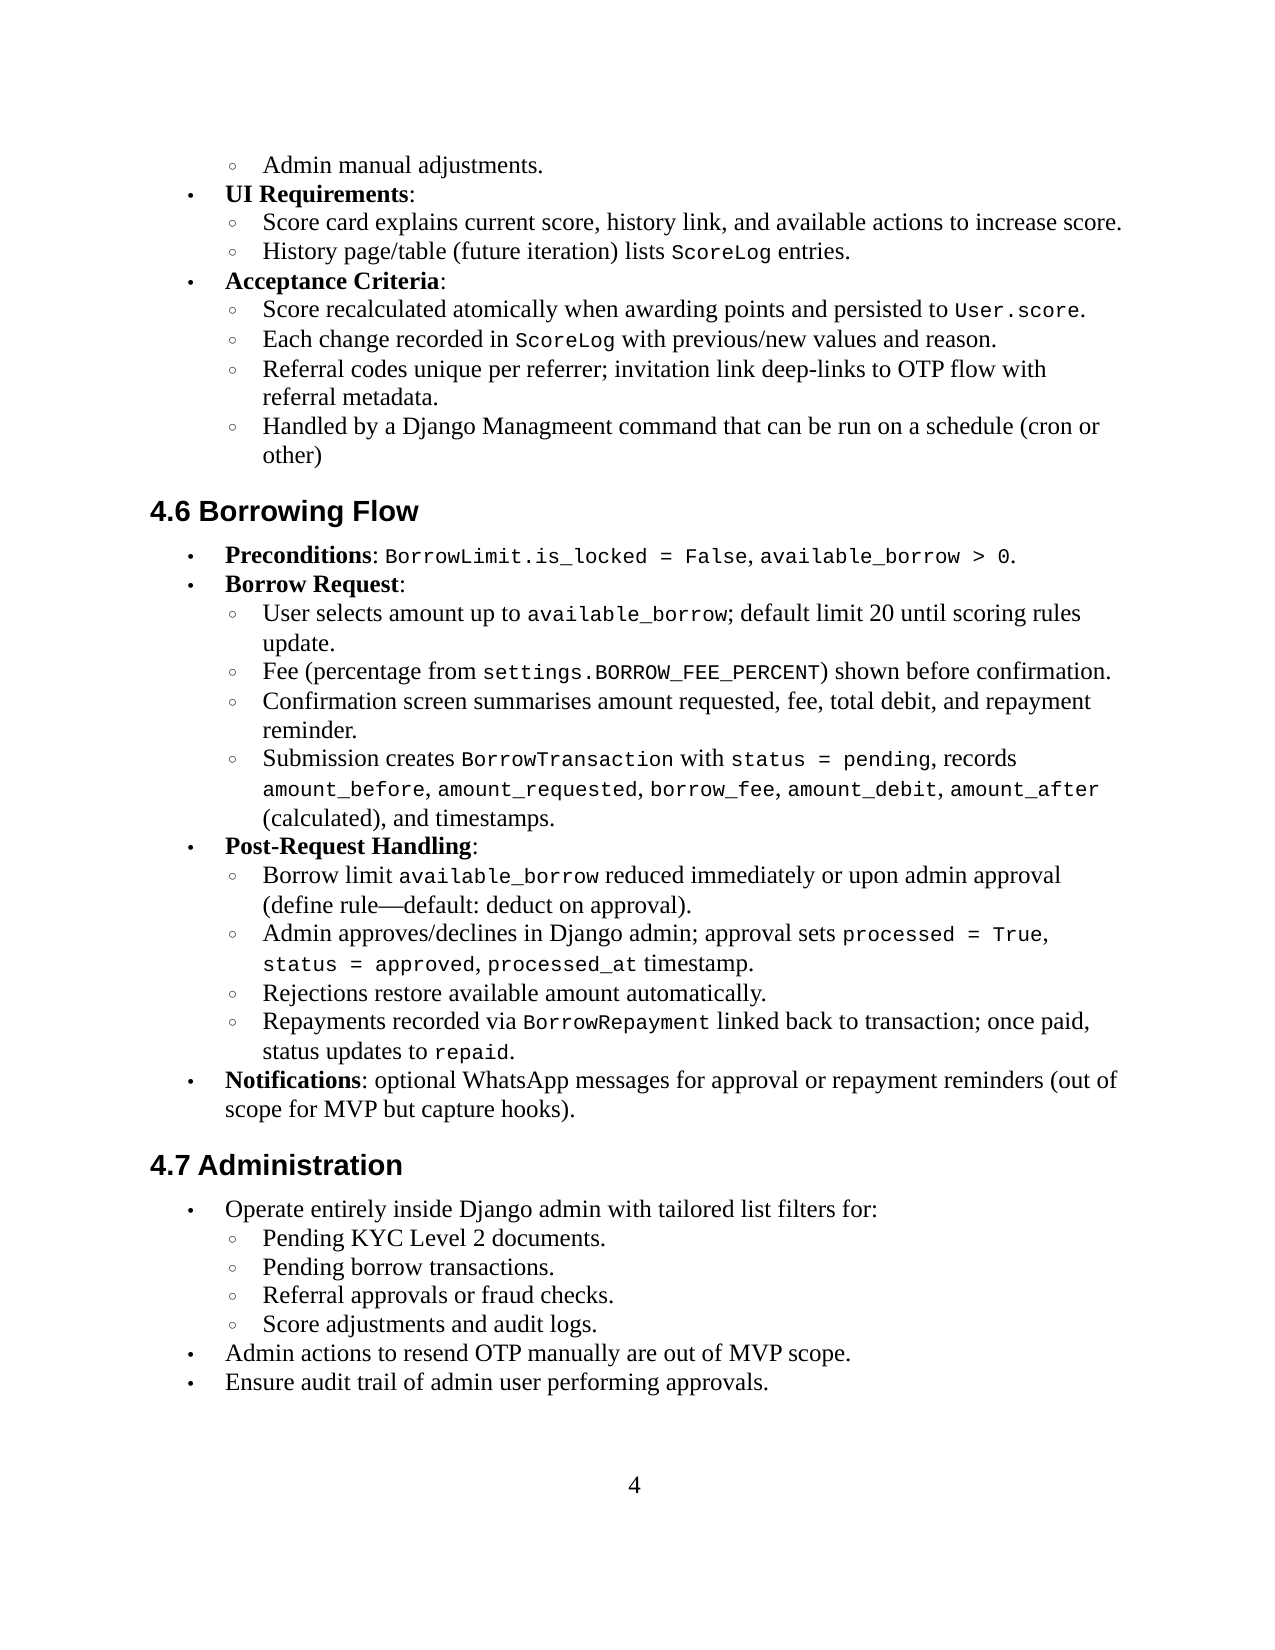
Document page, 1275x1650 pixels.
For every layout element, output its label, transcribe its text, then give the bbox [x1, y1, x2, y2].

list Submission creates BorrowTransaction with status = pending, records amount_before, amount_requested, borrow_fee, amount_debit, amount_after (calculated), and timestamps. [225, 743, 1125, 831]
list Borrow limit available_borrow reduced immediately or upon admin approval (define rule—default: deduct on approval). [225, 860, 1125, 918]
list Admin approves/declines in Django admin; approval sets processed = True, status = approved, processed_at timestamp. [225, 918, 1125, 978]
list Pending KYC Level 2 documents. [225, 1223, 1125, 1252]
subtitle 4.7 Administration [150, 1148, 1125, 1182]
list Preconditions: BorrowLimit.is_locked = False, available_borrow > 0. [187, 540, 1125, 569]
list Handled by a Django Managmeent command that can be run on a schedule (cron or other) [225, 411, 1125, 469]
list Referral approvals or fraud checks. [225, 1280, 1125, 1309]
list Admin manual adjustments. [225, 150, 1125, 179]
list Notifications: optional WhatsApp messages for approval or repayment reminders (out of scope for MVP but capture hooks). [187, 1066, 1125, 1123]
list Repayments recorded via BorrowRepayment linked back to transaction; once paid, status updates to repaid. [225, 1006, 1125, 1066]
list Confirmation screen summarises amount requested, fee, total debit, and repayment reminder. [225, 686, 1125, 743]
list Referral codes unique per referrer; invitation link deep-links to OTP flow with referral metadata. [225, 354, 1125, 411]
list Rejections restore available amount automatically. [225, 978, 1125, 1006]
list Score recalculated atomically when awarding points and persisted to User.score. [225, 294, 1125, 324]
list Operate entirely inside Django admin with tailored list filters for: [187, 1194, 1125, 1223]
list Score card explains current score, history link, and available actions to increase score. [225, 207, 1125, 236]
list UI Requirements: [187, 179, 1125, 207]
list Post-Request Handling: [187, 831, 1125, 860]
list Borrow Request: [187, 569, 1125, 598]
list Each change recorded in ScoreLog with previous/new values and reason. [225, 324, 1125, 354]
list Ensure audit trail of admin user performing approvals. [187, 1367, 1125, 1395]
list Fee (percentage from settings.BORROW_FEE_PERCENT) shown before confirmation. [225, 656, 1125, 686]
list History page/table (future iteration) lists ScoreLog entries. [225, 236, 1125, 266]
subtitle 4.6 Borrowing Flow [150, 494, 1125, 527]
list Score adjustments and audit logs. [225, 1309, 1125, 1338]
list User selects amount up to available_borrow; default limit 20 until scoring rules update. [225, 598, 1125, 656]
list Admin actions to resend OTP manually are out of MVP scope. [187, 1338, 1125, 1367]
list Acceptance Criteria: [187, 266, 1125, 294]
list Pending borrow transactions. [225, 1252, 1125, 1280]
